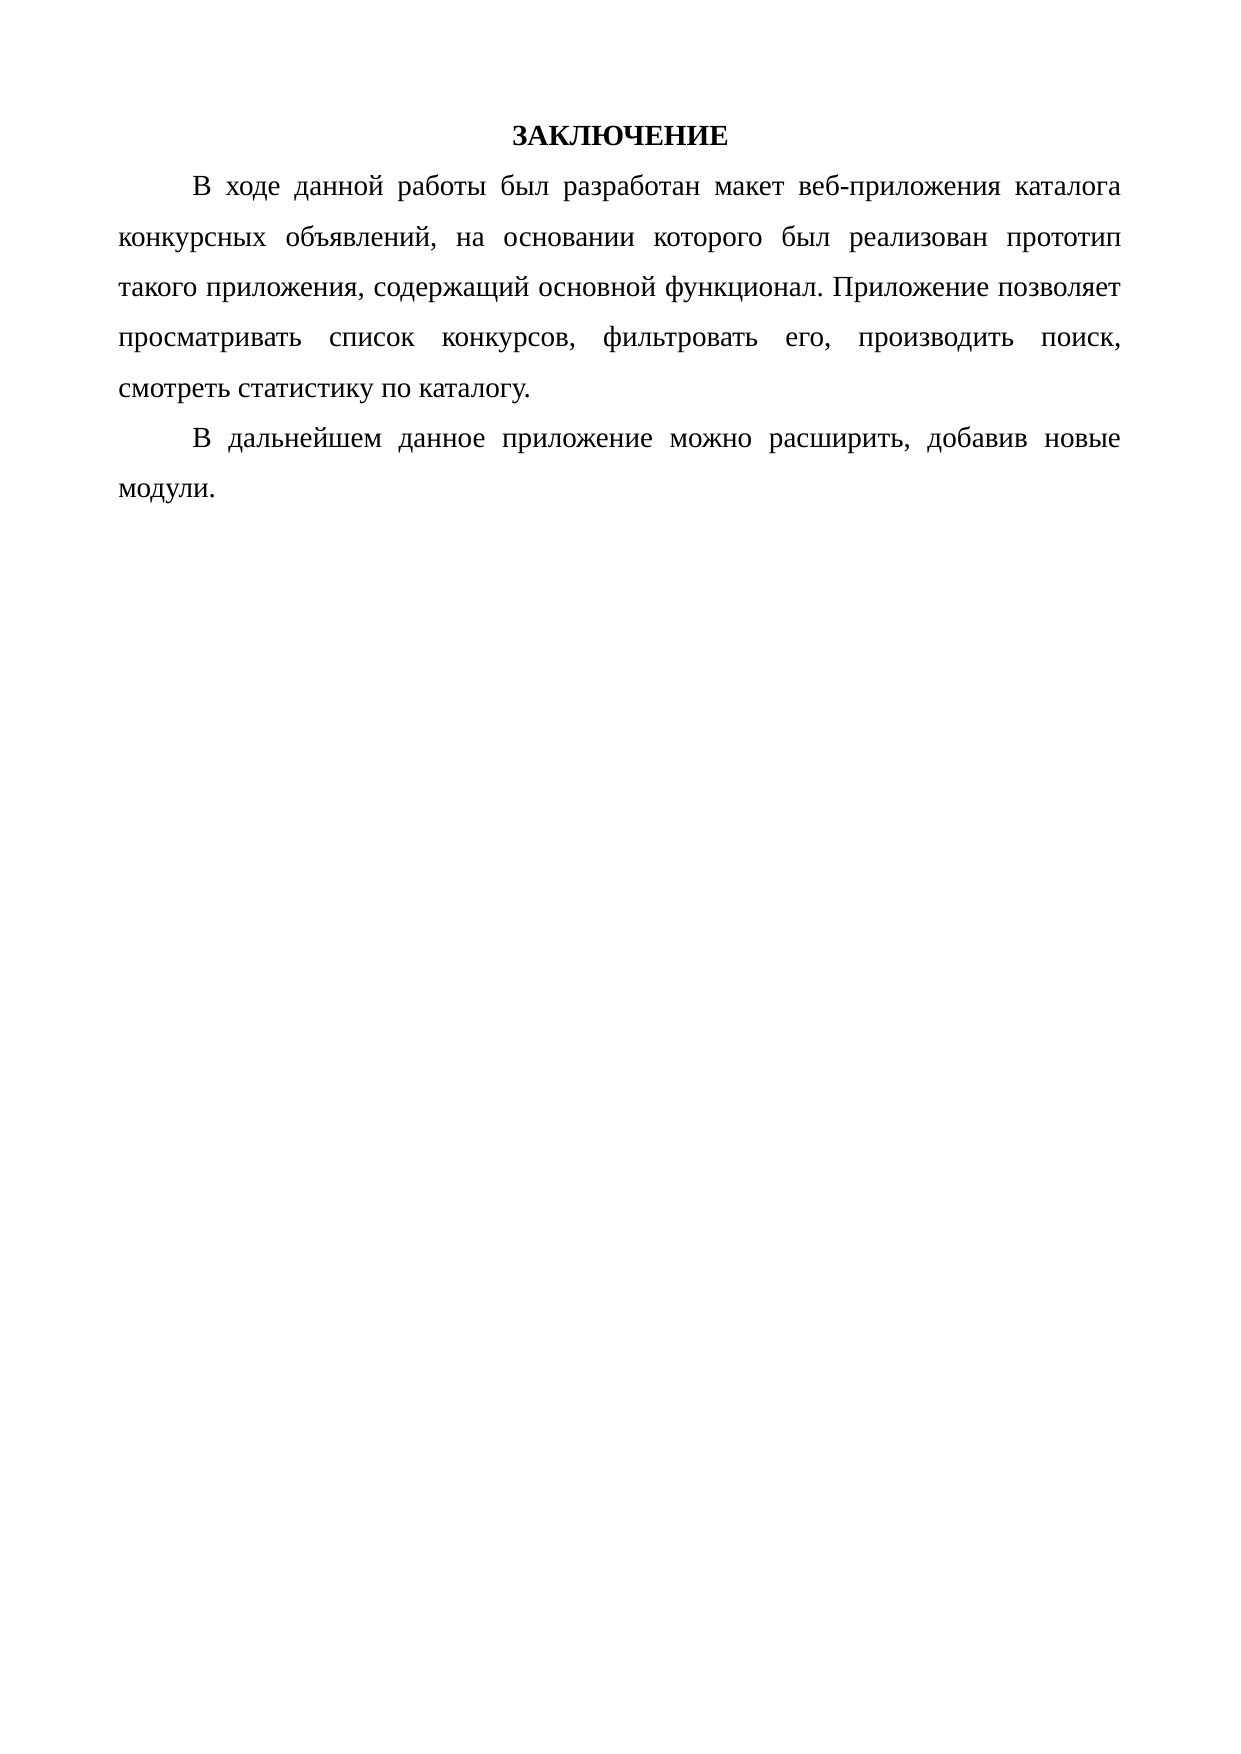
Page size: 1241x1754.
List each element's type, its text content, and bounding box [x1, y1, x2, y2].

text заключение [118, 118, 1122, 152]
text В дальнейшем данное приложение можно расширить, добавив новые модули. [118, 420, 1122, 504]
text В ходе данной работы был разработан макет веб-приложения каталога конкурсных объявлений, на основании которого был реализован прототип такого приложения, содержащий основной функционал. Приложение позволяет просматривать список конкурсов, фильтровать его, производить поиск, смотреть статистику по каталогу. [118, 168, 1122, 403]
